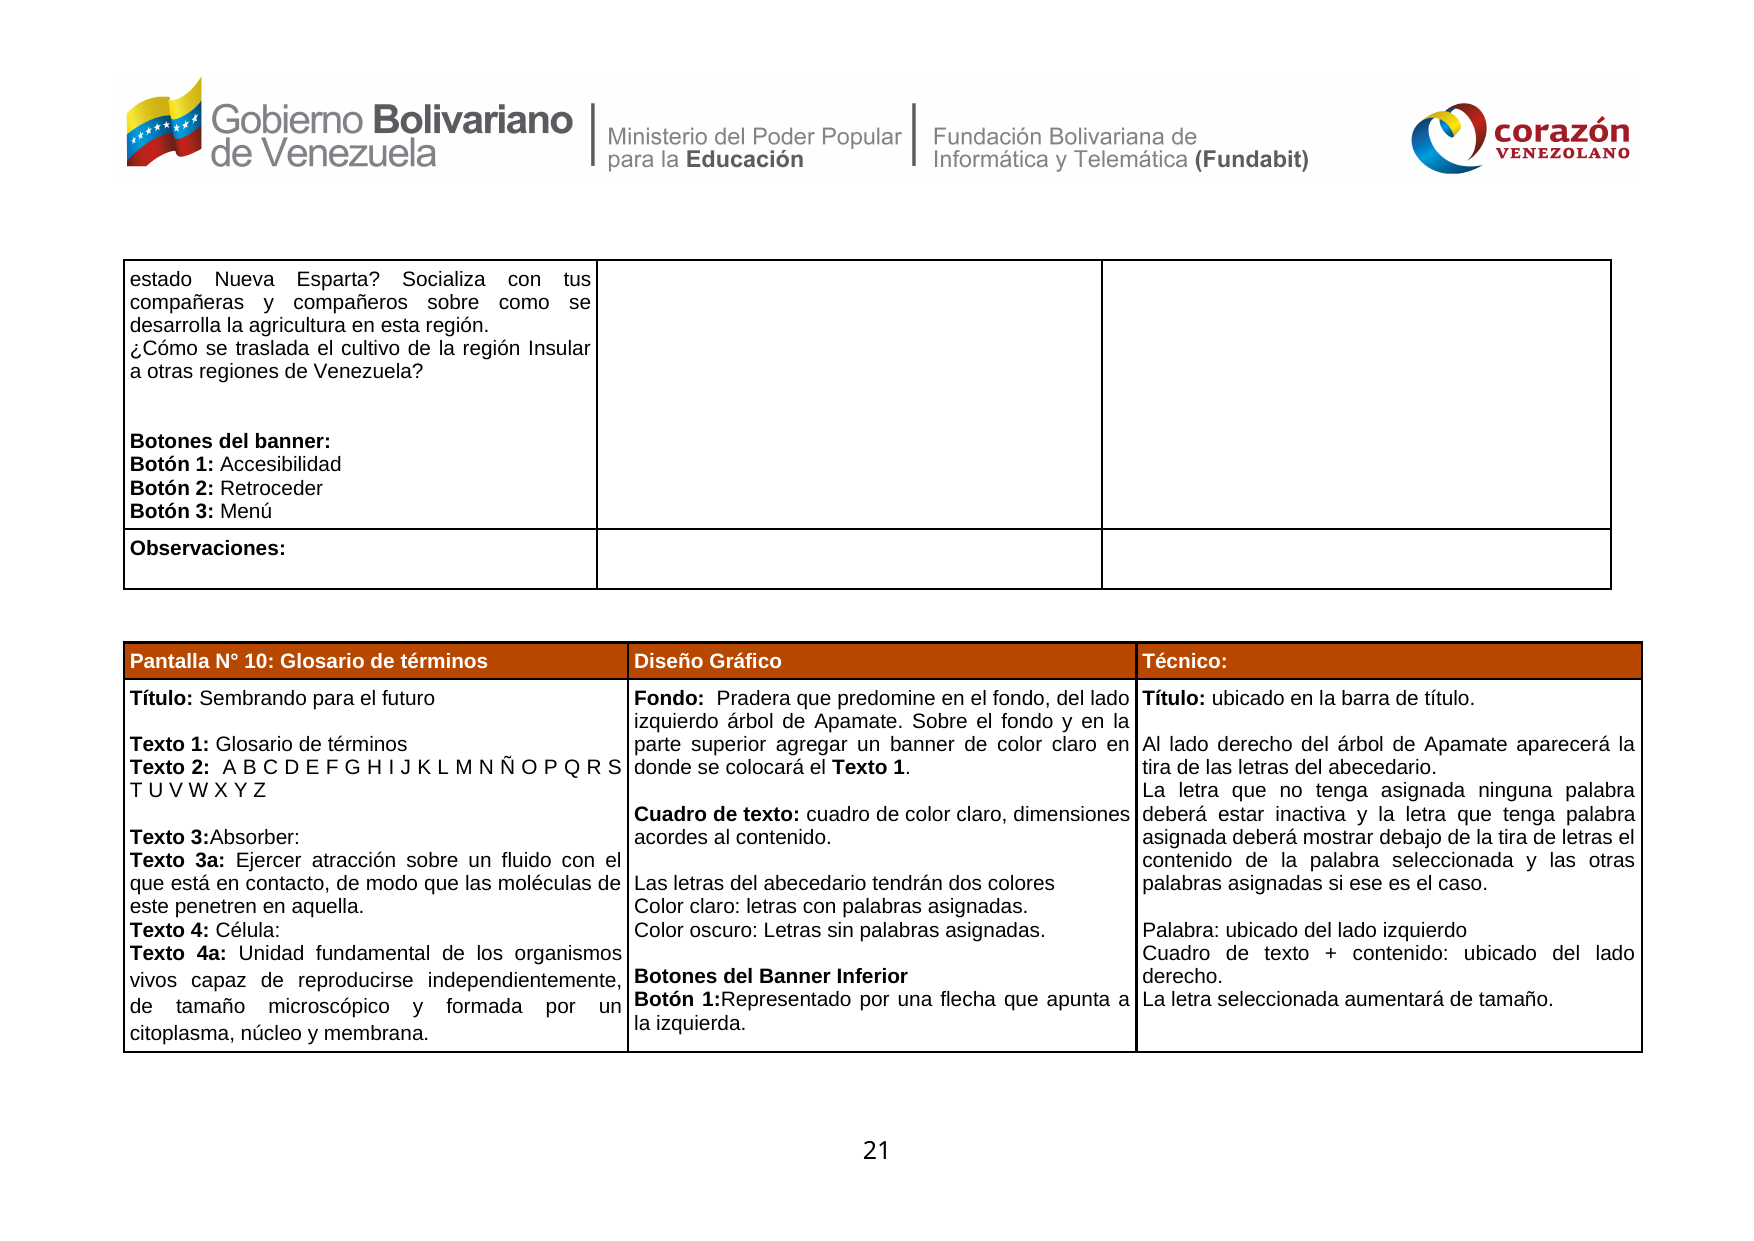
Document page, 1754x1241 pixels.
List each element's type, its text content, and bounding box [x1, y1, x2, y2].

table_header Técnico: [1138, 644, 1641, 678]
table_cell Título: ubicado en la barra de título. Al lado derecho del árbol de Apamate aparecerá la tira de las letras del abecedario. La letra que no tenga asignada ninguna palabra deberá estar inactiva y la letra que tenga palabra asignada deberá mostrar debajo de la tira de letras el contenido de la palabra seleccionada y las otras palabras asignadas si ese es el caso. Palabra: ubicado del lado izquierdo Cuadro de texto + contenido: ubicado del lado derecho. La letra seleccionada aumentará de tamaño. [1138, 680, 1641, 1051]
table_header Diseño Gráfico [629, 644, 1135, 678]
table_cell estado Nueva Esparta? Socializa con tus compañeras y compañeros sobre como se desarrolla la agricultura en esta región. ¿Cómo se traslada el cultivo de la región Insular a otras regiones de Venezuela? Botones del banner: Botón 1: Accesibilidad Botón 2: Retroceder Botón 3: Menú [125, 261, 596, 528]
table_header Pantalla N° 10: Glosario de términos [125, 644, 627, 678]
table_cell [1103, 530, 1610, 588]
table_cell Título: Sembrando para el futuro Texto 1: Glosario de términos Texto 2: A B C D E F G H I J K L M N Ñ O P Q R S T U V W X Y Z Texto 3:Absorber: Texto 3a: Ejercer atracción sobre un fluido con el que está en contacto, de modo que las moléculas de este penetren en aquella. Texto 4: Célula: Texto 4a: Unidad fundamental de los organismos vivos capaz de reproducirse independientemente, de tamaño microscópico y formada por un citoplasma, núcleo y membrana. [125, 680, 627, 1051]
table_cell Observaciones: [125, 530, 596, 588]
table_cell [598, 530, 1101, 588]
table_cell [598, 261, 1101, 528]
picture [118, 73, 1636, 177]
table_cell [1103, 261, 1610, 528]
table_cell Fondo: Pradera que predomine en el fondo, del lado izquierdo árbol de Apamate. Sobre el fondo y en la parte superior agregar un banner de color claro en donde se colocará el Texto 1. Cuadro de texto: cuadro de color claro, dimensiones acordes al contenido. Las letras del abecedario tendrán dos colores Color claro: letras con palabras asignadas. Color oscuro: Letras sin palabras asignadas. Botones del Banner Inferior Botón 1:Representado por una flecha que apunta a la izquierda. [629, 680, 1135, 1051]
